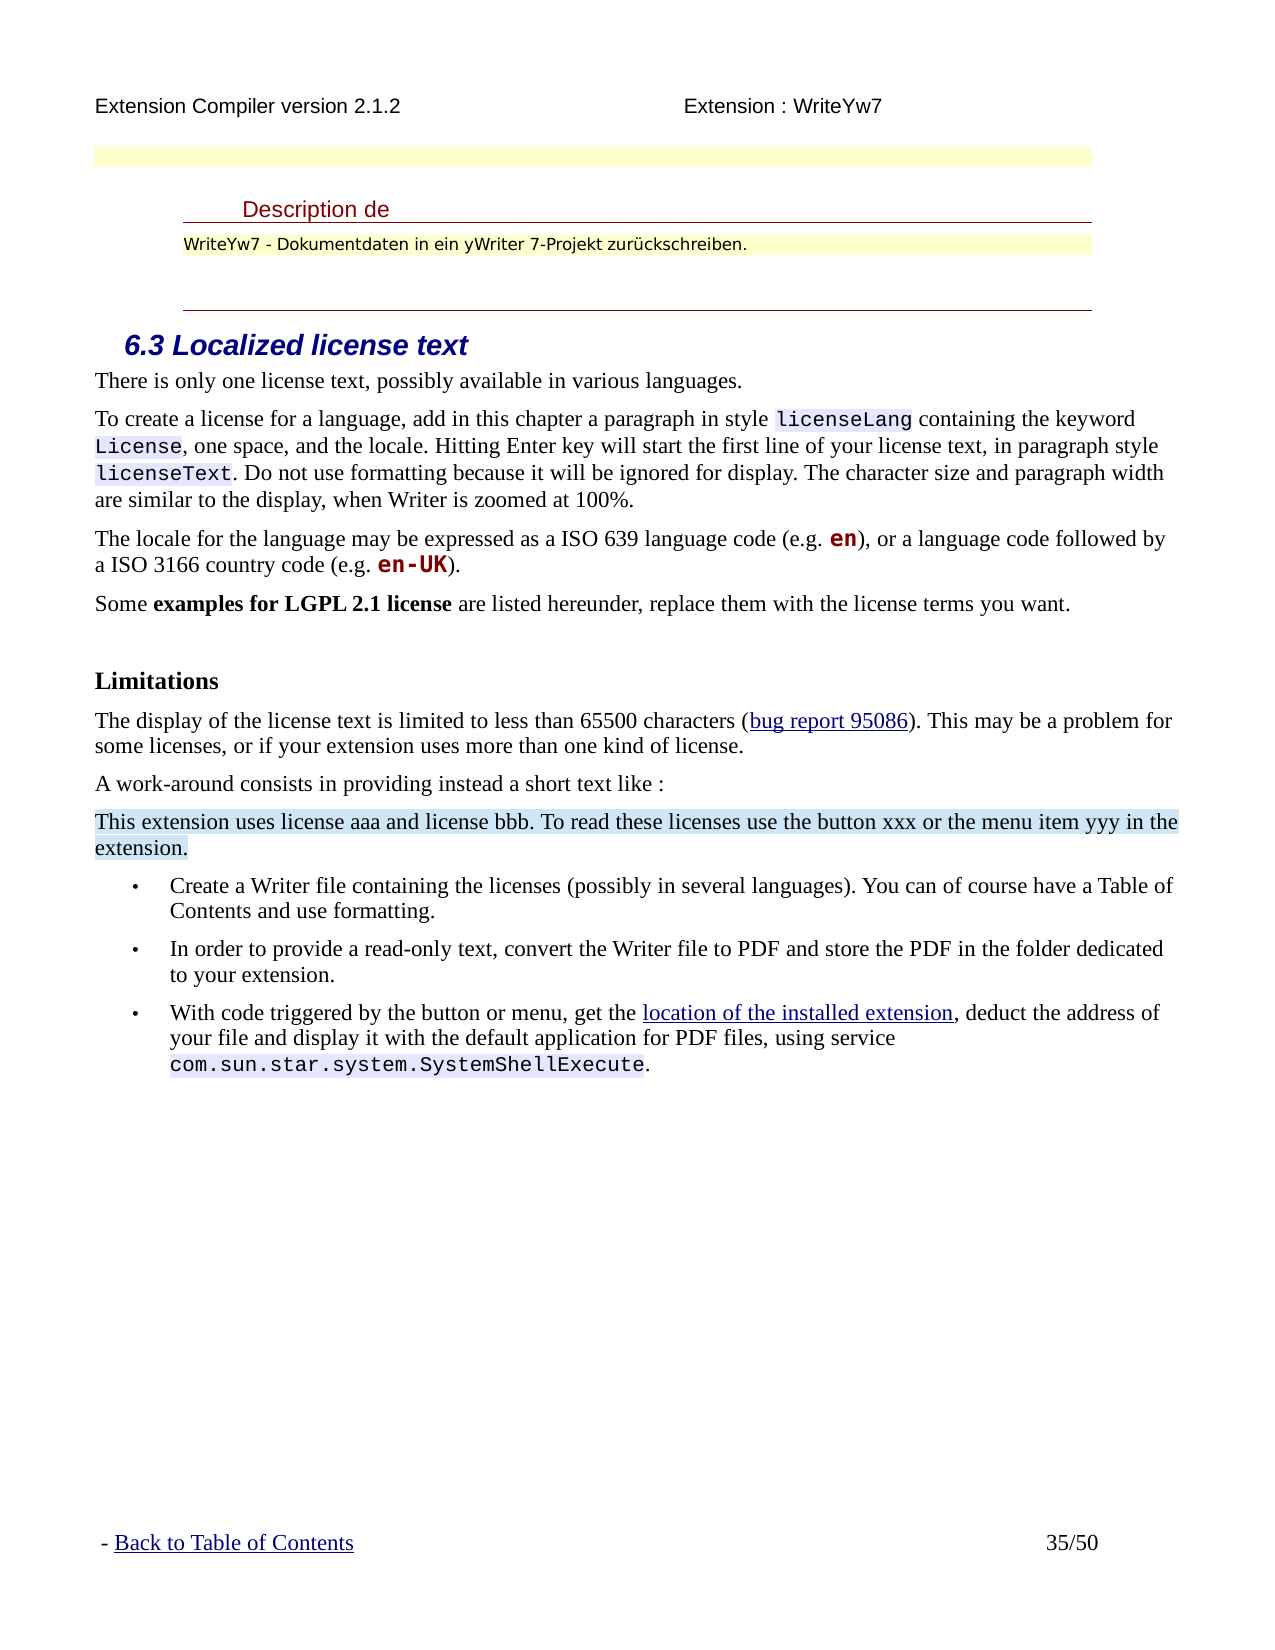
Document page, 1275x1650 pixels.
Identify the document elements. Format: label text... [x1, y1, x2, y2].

text Description de [183, 196, 1092, 222]
text There is only one license text, possibly available in various languages. [94, 367, 1181, 393]
text WriteYw7 - Dokumentdaten in ein yWriter 7-Projekt zurückschreiben. [183, 235, 1092, 255]
subtitle Localized license text [124, 329, 1181, 362]
text The locale for the language may be expressed as a ISO 639 language code (e.g. en), or a language code followed by a ISO 3166 country code (e.g. en-UK). [94, 524, 1181, 578]
text To create a license for a language, add in this chapter a paragraph in style licenseLang containing the keyword License, one space, and the locale. Hitting Enter key will start the first line of your license text, in paragraph style licenseText. Do not use formatting because it will be ignored for display. The character size and paragraph width are similar to the display, when Writer is zoomed at 100%. [94, 406, 1181, 512]
list Create a Writer file containing the licenses (possibly in several languages). You can of course have a Table of Contents and use formatting. [132, 873, 1181, 924]
list With code triggered by the button or menu, get the location of the installed extension, deduct the address of your file and display it with the default application for PDF files, using service com.sun.star.system.SystemShellExecute. [132, 1000, 1181, 1078]
text Some examples for LGPL 2.1 license are listed hereunder, replace them with the license terms you want. [94, 591, 1181, 616]
text This extension uses license aaa and license bbb. To read these licenses use the button xxx or the menu item yyy in the extension. [94, 809, 1181, 860]
text The display of the license text is limited to less than 65500 characters (bug report 95086). This may be a problem for some licenses, or if your extension uses more than one kind of license. [94, 707, 1181, 758]
text A work-around consists in providing instead a short text like : [94, 771, 1181, 797]
list In order to provide a read-only text, convert the Writer file to PDF and store the PDF in the folder dedicated to your extension. [132, 936, 1181, 987]
text Limitations [94, 667, 1181, 695]
